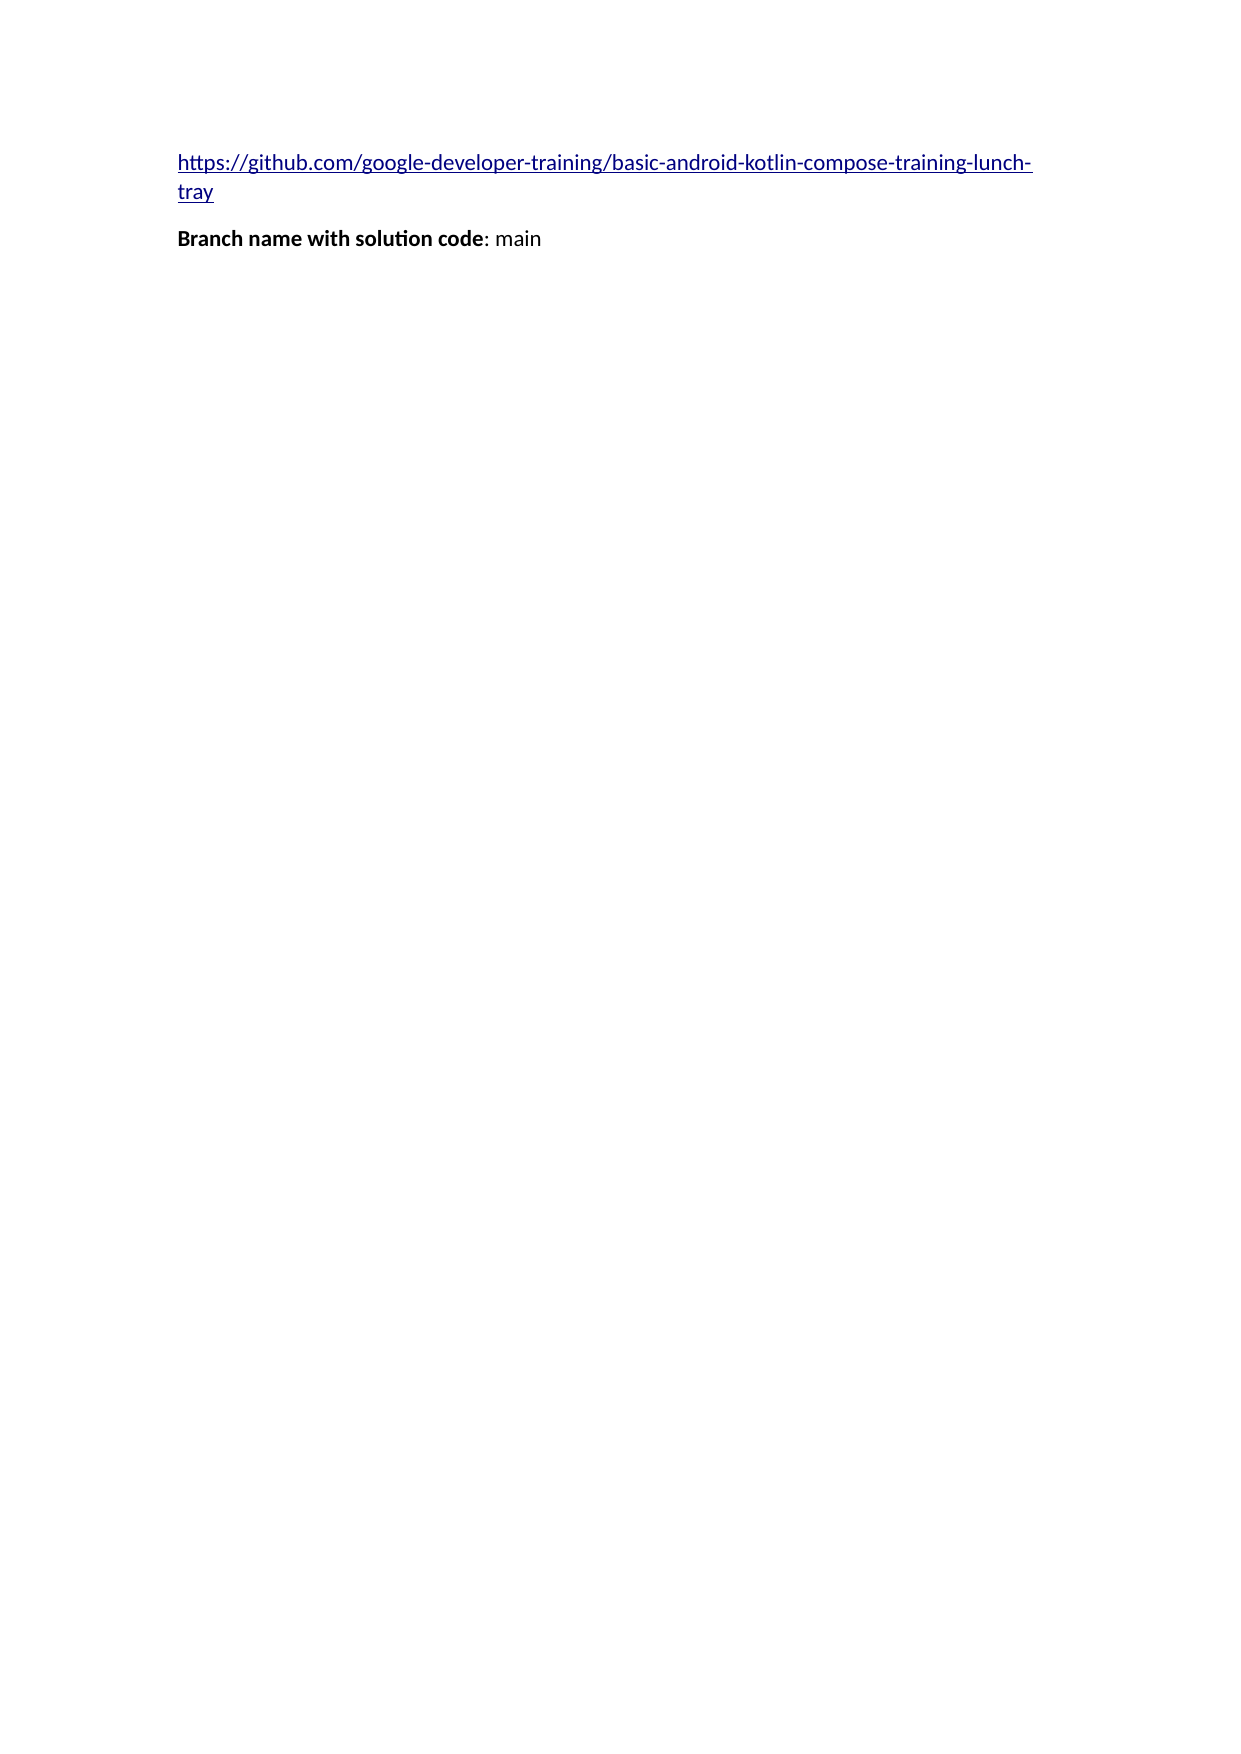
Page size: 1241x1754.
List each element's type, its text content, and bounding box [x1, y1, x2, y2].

text https://github.com/google-developer-training/basic-android-kotlin-compose-training-lunch-tray [177, 148, 1063, 206]
text Branch name with solution code: main [177, 224, 1063, 252]
